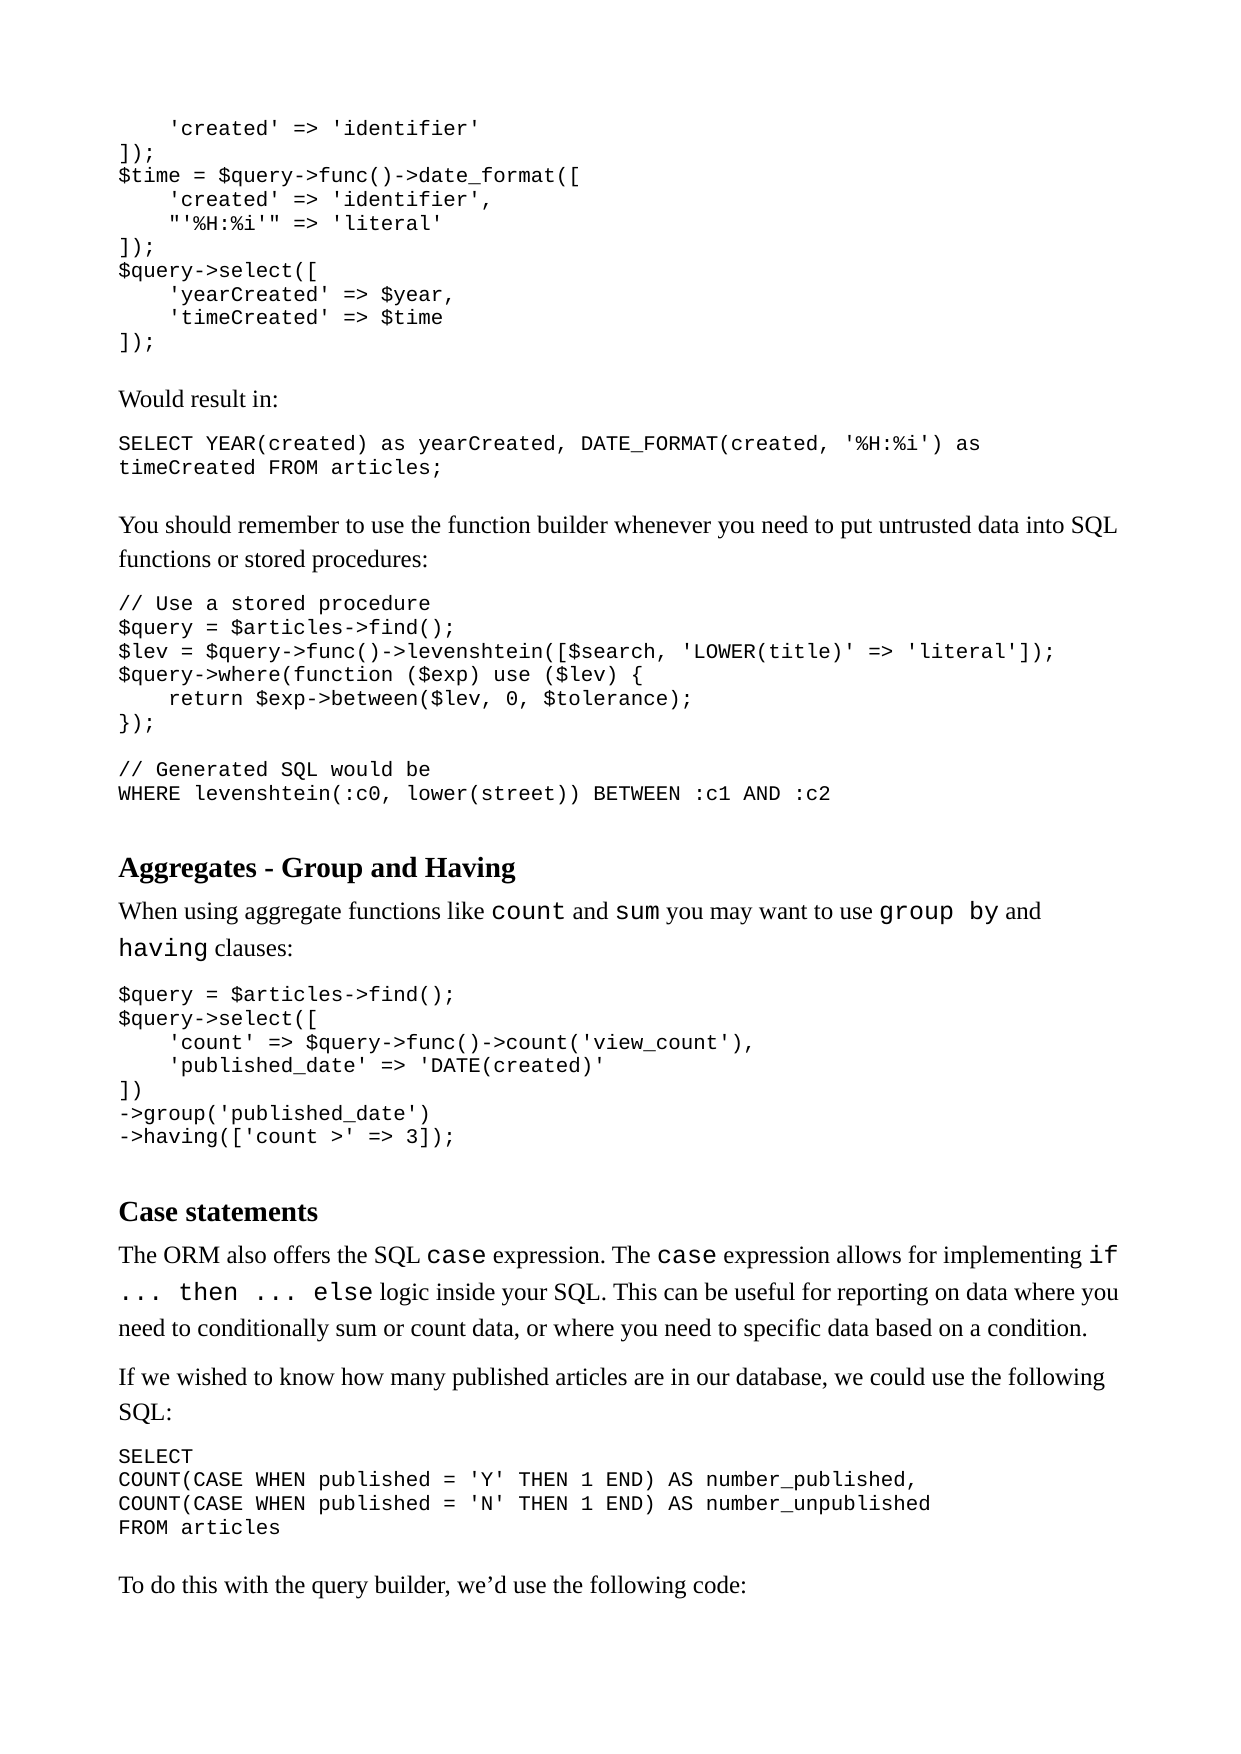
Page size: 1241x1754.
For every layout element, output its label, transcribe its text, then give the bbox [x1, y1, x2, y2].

text // Generated SQL would be [118, 759, 1122, 783]
text "'%H:%i'" => 'literal' [118, 213, 1122, 236]
text $query->where(function ($exp) use ($lev) { [118, 664, 1122, 688]
text The ORM also offers the SQL case expression. The case expression allows for implementing if ... then ... else logic inside your SQL. This can be useful for reporting on data where you need to conditionally sum or count data, or where you need to specific data based on a condition. [118, 1240, 1122, 1342]
text COUNT(CASE WHEN published = 'Y' THEN 1 END) AS number_published, [118, 1469, 1122, 1493]
text To do this with the query builder, we’d use the following code: [118, 1570, 1122, 1599]
text $query = $articles->find(); [118, 617, 1122, 641]
text When using aggregate functions like count and sum you may want to use group by and having clauses: [118, 896, 1122, 964]
text Would result in: [118, 384, 1122, 413]
text 'created' => 'identifier' [118, 118, 1122, 142]
text ]); [118, 142, 1122, 165]
text $query->select([ [118, 260, 1122, 284]
text }); [118, 712, 1122, 735]
text $lev = $query->func()->levenshtein([$search, 'LOWER(title)' => 'literal']); [118, 641, 1122, 664]
text SELECT YEAR(created) as yearCreated, DATE_FORMAT(created, '%H:%i') as timeCreated FROM articles; [118, 433, 1122, 480]
text ]); [118, 331, 1122, 354]
text SELECT [118, 1446, 1122, 1469]
text return $exp->between($lev, 0, $tolerance); [118, 688, 1122, 712]
text 'published_date' => 'DATE(created)' [118, 1055, 1122, 1079]
text $time = $query->func()->date_format([ [118, 165, 1122, 189]
text 'count' => $query->func()->count('view_count'), [118, 1032, 1122, 1055]
text If we wished to know how many published articles are in our database, we could use the following SQL: [118, 1362, 1122, 1426]
text ]); [118, 236, 1122, 260]
text You should remember to use the function builder whenever you need to put untrusted data into SQL functions or stored procedures: [118, 510, 1122, 573]
text $query = $articles->find(); [118, 984, 1122, 1008]
text COUNT(CASE WHEN published = 'N' THEN 1 END) AS number_unpublished [118, 1493, 1122, 1517]
text ]) [118, 1079, 1122, 1103]
text ->group('published_date') [118, 1103, 1122, 1126]
text $query->select([ [118, 1008, 1122, 1032]
text WHERE levenshtein(:c0, lower(street)) BETWEEN :c1 AND :c2 [118, 783, 1122, 806]
text FROM articles [118, 1517, 1122, 1540]
subtitle Case statements [118, 1194, 1122, 1228]
text ->having(['count >' => 3]); [118, 1126, 1122, 1150]
text 'yearCreated' => $year, [118, 284, 1122, 307]
text // Use a stored procedure [118, 593, 1122, 617]
text 'created' => 'identifier', [118, 189, 1122, 213]
text 'timeCreated' => $time [118, 307, 1122, 331]
subtitle Aggregates - Group and Having [118, 850, 1122, 884]
